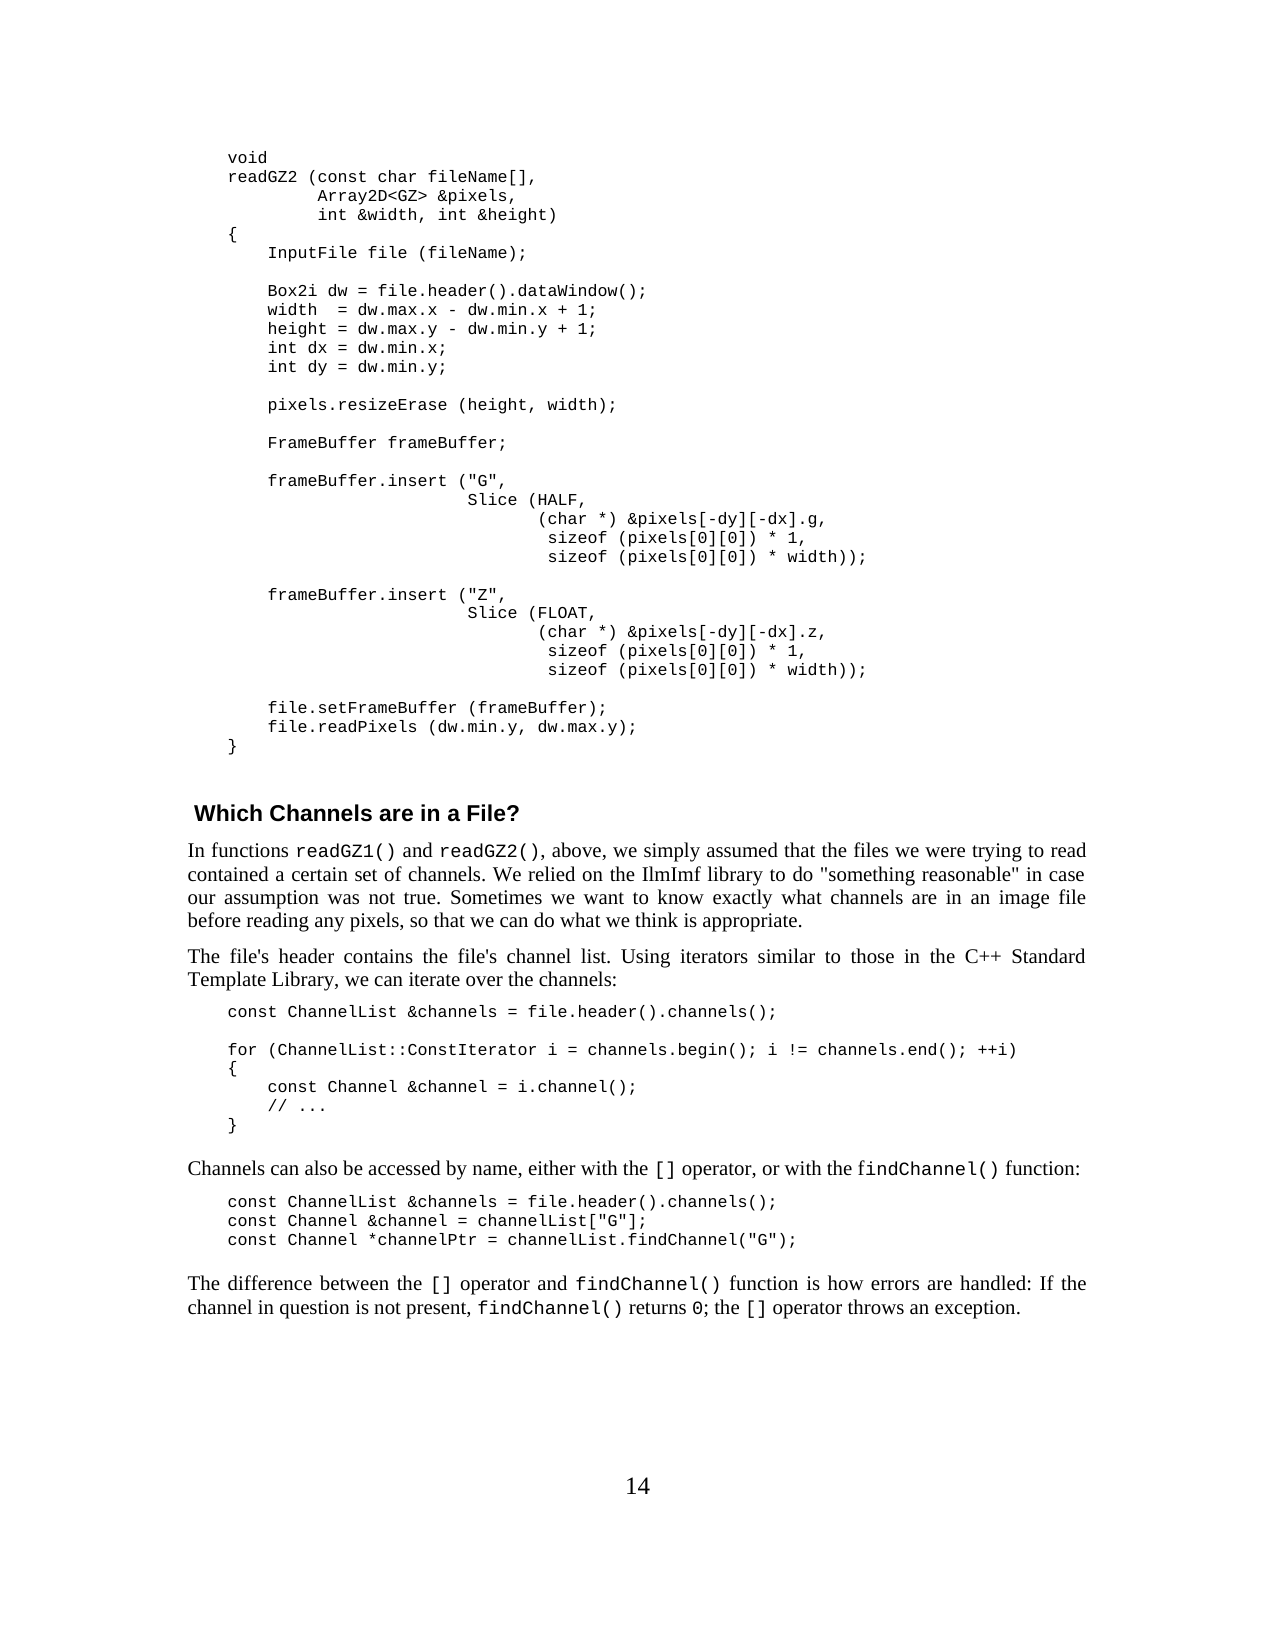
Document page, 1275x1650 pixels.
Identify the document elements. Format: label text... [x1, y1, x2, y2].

text Channels can also be accessed by name, either with the [] operator, or with the findChannel() function: [187, 1157, 1087, 1181]
text } [187, 738, 1087, 757]
text height = dw.max.y - dw.min.y + 1; [187, 321, 1087, 339]
text { [187, 226, 1087, 245]
text Slice (HALF, [187, 491, 1087, 510]
text int dy = dw.min.y; [187, 358, 1087, 377]
text readGZ2 (const char fileName[], [187, 169, 1087, 188]
text sizeof (pixels[0][0]) * width)); [187, 548, 1087, 567]
text sizeof (pixels[0][0]) * 1, [187, 529, 1087, 548]
text const Channel &channel = channelList["G"]; [187, 1213, 1087, 1232]
text } [187, 1117, 1087, 1136]
text file.setFrameBuffer (frameBuffer); [187, 700, 1087, 719]
text Array2D<GZ> &pixels, [187, 188, 1087, 207]
text (char *) &pixels[-dy][-dx].g, [187, 510, 1087, 529]
text frameBuffer.insert ("G", [187, 472, 1087, 491]
text int &width, int &height) [187, 207, 1087, 226]
text In functions readGZ1() and readGZ2(), above, we simply assumed that the files we were trying to read contained a certain set of channels. We relied on the IlmImf library to do "something reasonable" in case our assumption was not true. Sometimes we want to know exactly what channels are in an image file before reading any pixels, so that we can do what we think is appropriate. [187, 839, 1087, 932]
text pixels.resizeErase (height, width); [187, 396, 1087, 415]
subtitle Which Channels are in a File? [187, 801, 1087, 826]
text void [187, 150, 1087, 169]
text FrameBuffer frameBuffer; [187, 434, 1087, 453]
text const Channel *channelPtr = channelList.findChannel("G"); [187, 1232, 1087, 1251]
text int dx = dw.min.x; [187, 339, 1087, 358]
text frameBuffer.insert ("Z", [187, 586, 1087, 605]
text Slice (FLOAT, [187, 605, 1087, 624]
text Box2i dw = file.header().dataWindow(); [187, 283, 1087, 302]
text width = dw.max.x - dw.min.x + 1; [187, 302, 1087, 321]
text sizeof (pixels[0][0]) * width)); [187, 662, 1087, 681]
text sizeof (pixels[0][0]) * 1, [187, 643, 1087, 662]
text // ... [187, 1098, 1087, 1117]
text file.readPixels (dw.min.y, dw.max.y); [187, 719, 1087, 738]
text (char *) &pixels[-dy][-dx].z, [187, 624, 1087, 643]
text The file's header contains the file's channel list. Using iterators similar to those in the C++ Standard Template Library, we can iterate over the channels: [187, 944, 1087, 991]
text const Channel &channel = i.channel(); [187, 1079, 1087, 1098]
text const ChannelList &channels = file.header().channels(); [187, 1003, 1087, 1022]
text { [187, 1060, 1087, 1079]
text InputFile file (fileName); [187, 245, 1087, 264]
text The difference between the [] operator and findChannel() function is how errors are handled: If the channel in question is not present, findChannel() returns 0; the [] operator throws an exception. [187, 1272, 1087, 1320]
text for (ChannelList::ConstIterator i = channels.begin(); i != channels.end(); ++i) [187, 1041, 1087, 1060]
text const ChannelList &channels = file.header().channels(); [187, 1194, 1087, 1213]
